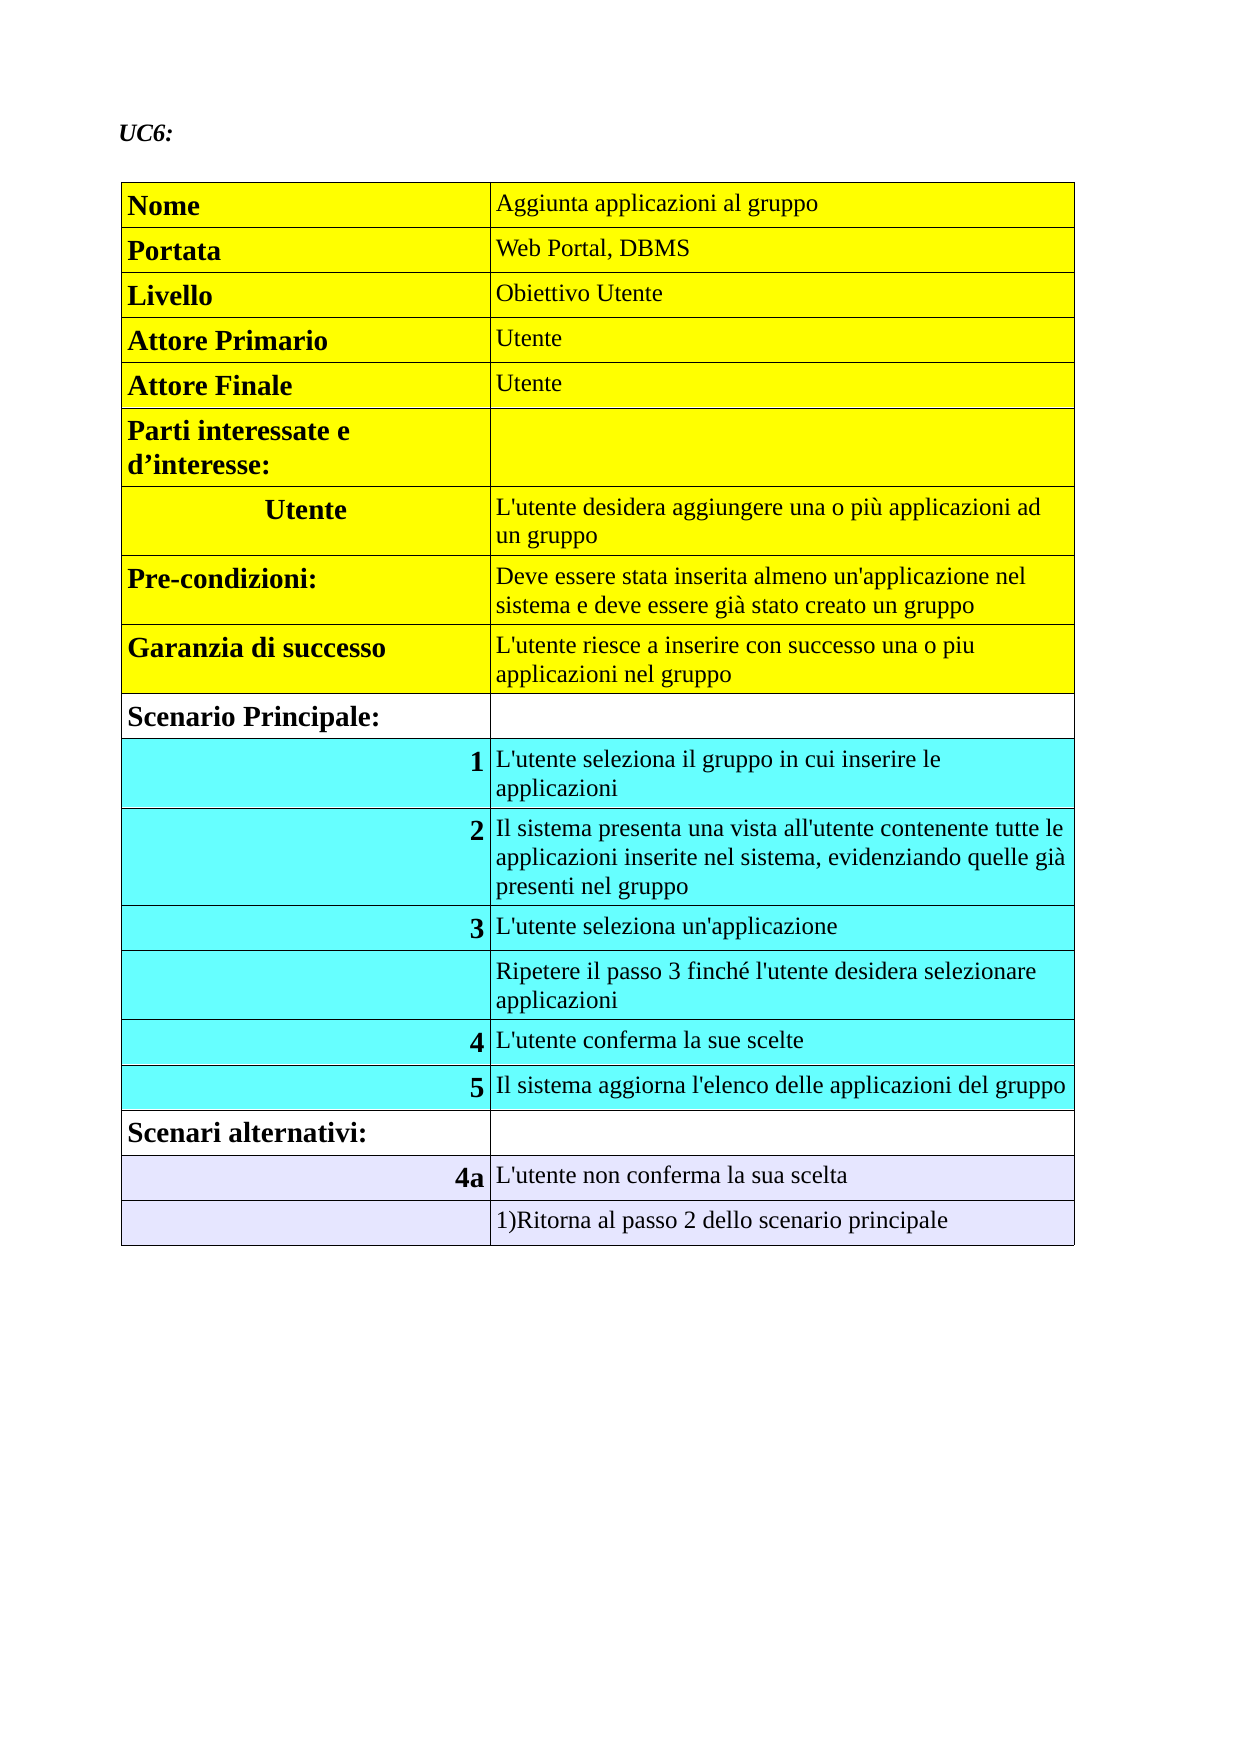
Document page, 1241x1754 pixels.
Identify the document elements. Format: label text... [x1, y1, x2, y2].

table_cell Web Portal, DBMS [491, 228, 1074, 272]
table_cell 4 [122, 1020, 490, 1064]
table_header Nome [122, 183, 490, 227]
table_cell [491, 694, 1074, 738]
table_cell Attore Primario [122, 318, 490, 362]
table_cell L'utente riesce a inserire con successo una o piu applicazioni nel gruppo [491, 625, 1074, 693]
table_cell Attore Finale [122, 363, 490, 407]
table_cell L'utente desidera aggiungere una o più applicazioni ad un gruppo [491, 487, 1074, 555]
table_cell Pre-condizioni: [122, 556, 490, 624]
table_cell 2 [122, 809, 490, 905]
table_cell [491, 409, 1074, 486]
subtitle UC6: [118, 118, 1122, 147]
table_cell 1)Ritorna al passo 2 dello scenario principale [491, 1201, 1074, 1245]
table_cell [122, 1201, 490, 1245]
table_cell L'utente seleziona il gruppo in cui inserire le applicazioni [491, 739, 1074, 807]
table_cell Il sistema presenta una vista all'utente contenente tutte le applicazioni inserite nel sistema, evidenziando quelle già presenti nel gruppo [491, 809, 1074, 905]
table_cell Ripetere il passo 3 finché l'utente desidera selezionare applicazioni [491, 951, 1074, 1019]
table_cell 3 [122, 906, 490, 950]
table_cell Scenario Principale: [122, 694, 490, 738]
table_cell Scenari alternativi: [122, 1111, 490, 1155]
table_cell Portata [122, 228, 490, 272]
table_cell L'utente seleziona un'applicazione [491, 906, 1074, 950]
table_cell L'utente non conferma la sua scelta [491, 1156, 1074, 1200]
table_cell L'utente conferma la sue scelte [491, 1020, 1074, 1064]
table_cell 1 [122, 739, 490, 807]
table_cell Utente [491, 318, 1074, 362]
table_cell [122, 951, 490, 1019]
table_cell 5 [122, 1066, 490, 1109]
table_cell Obiettivo Utente [491, 273, 1074, 317]
table_cell Parti interessate e d’interesse: [122, 409, 490, 486]
table_cell 4a [122, 1156, 490, 1200]
table_cell Il sistema aggiorna l'elenco delle applicazioni del gruppo [491, 1066, 1074, 1109]
table_cell Utente [491, 363, 1074, 407]
table_cell [491, 1111, 1074, 1155]
table_cell Livello [122, 273, 490, 317]
table_cell Garanzia di successo [122, 625, 490, 693]
table_header Aggiunta applicazioni al gruppo [491, 183, 1074, 227]
table_cell Utente [122, 487, 490, 555]
table_cell Deve essere stata inserita almeno un'applicazione nel sistema e deve essere già stato creato un gruppo [491, 556, 1074, 624]
